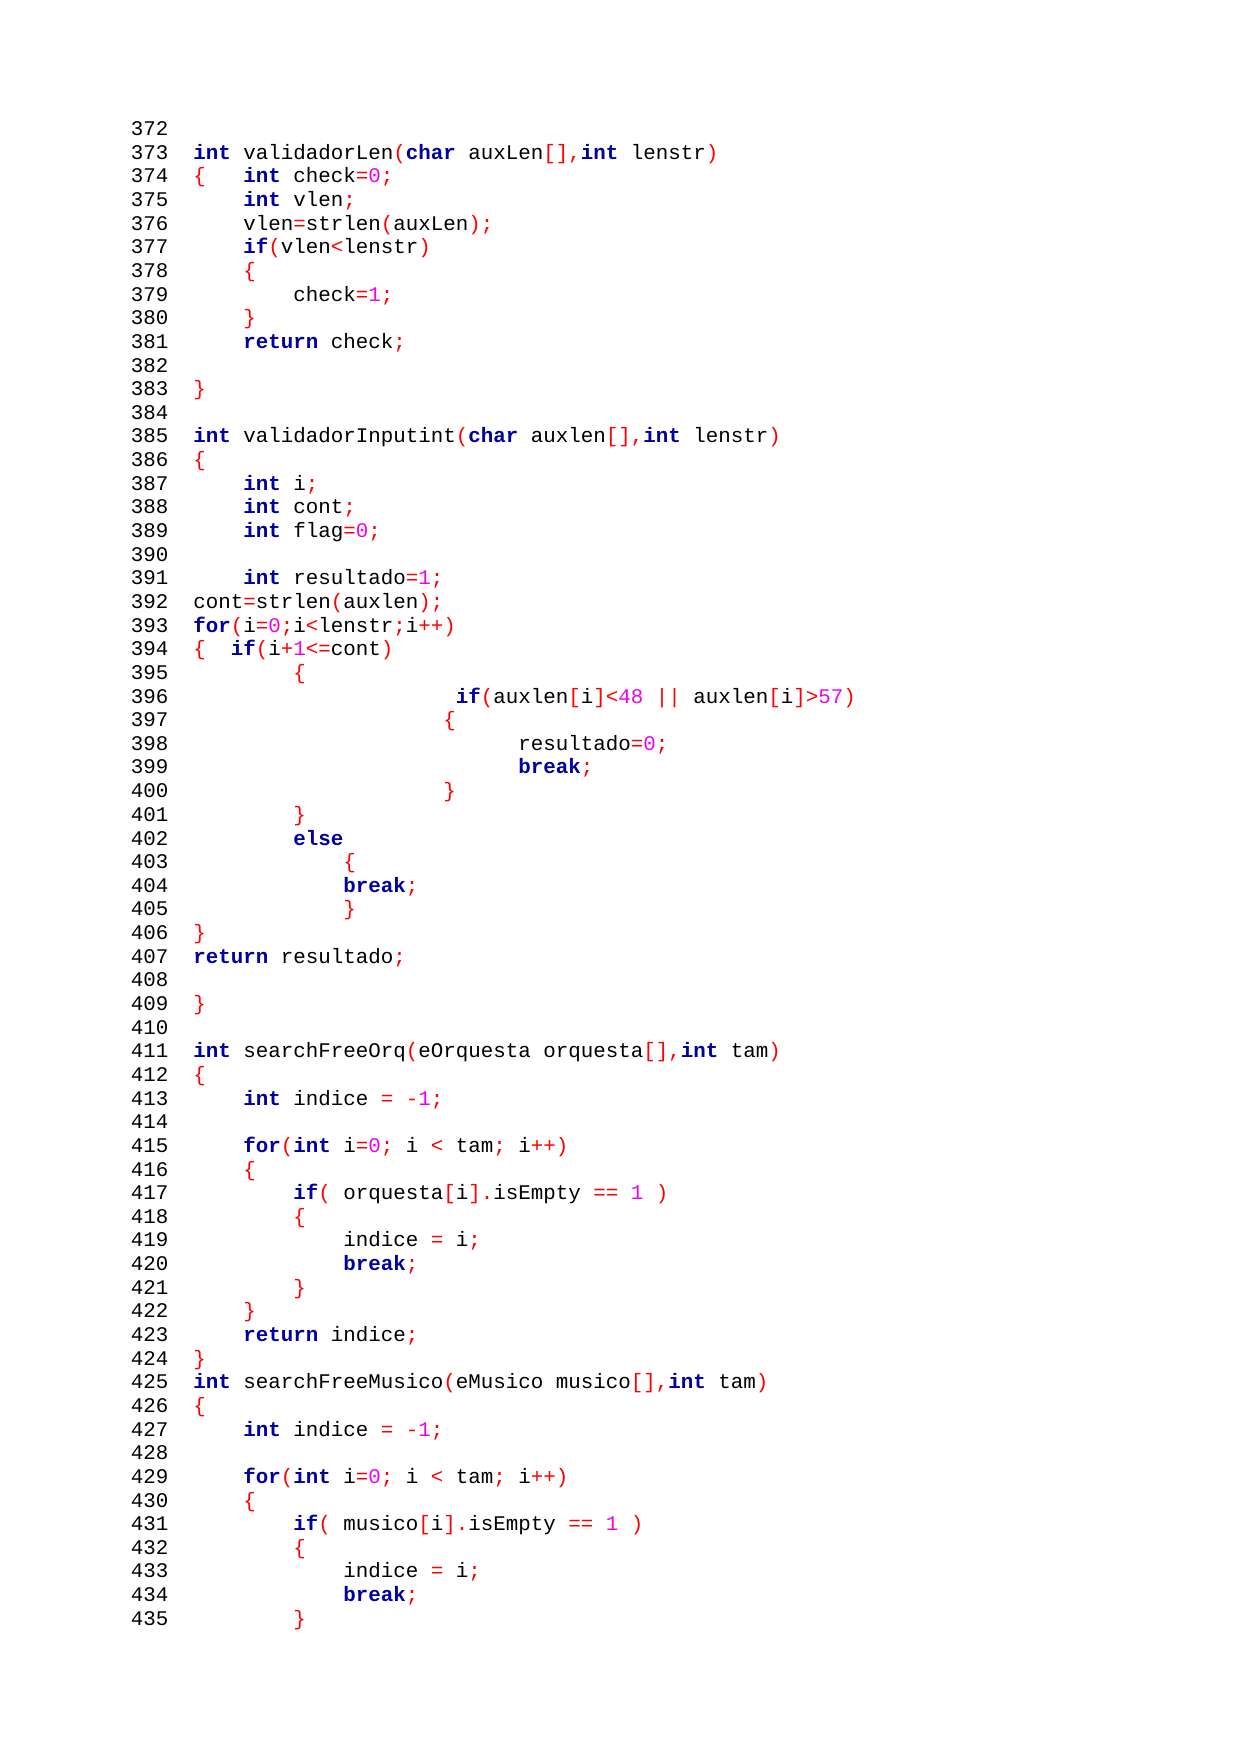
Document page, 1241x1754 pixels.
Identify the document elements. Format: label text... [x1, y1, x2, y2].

subtitle 402 else [118, 827, 1122, 851]
subtitle 389 int flag=0; [343, 520, 1122, 544]
subtitle 375 int vlen; [343, 189, 1122, 213]
subtitle 373 int validadorLen(char auxLen[],int lenstr) [543, 142, 631, 165]
subtitle 398 resultado=0; [631, 733, 1122, 757]
subtitle 385 int validadorInputint(char auxlen[],int lenstr) [456, 426, 531, 449]
subtitle 397 { [118, 709, 1122, 733]
subtitle 403 { [118, 851, 1122, 875]
subtitle 401 } [118, 804, 1122, 827]
subtitle 394 { if(i+1<=cont) [381, 638, 1122, 662]
subtitle 386 { [118, 449, 1122, 473]
subtitle 387 int i; [118, 473, 293, 496]
subtitle 380 } [118, 307, 1122, 331]
subtitle 427 int indice = -1; [118, 1419, 293, 1442]
subtitle 379 check=1; [356, 284, 1122, 307]
subtitle 413 int indice = -1; [118, 1088, 293, 1111]
subtitle 405 } [118, 898, 1122, 922]
subtitle 408 [118, 969, 1122, 993]
subtitle 415 for(int i=0; i < tam; i++) [118, 1135, 343, 1158]
subtitle 434 break; [118, 1584, 1122, 1608]
subtitle 406 } [118, 922, 1122, 946]
subtitle 374 { int check=0; [118, 165, 293, 189]
subtitle 395 { [118, 662, 1122, 686]
subtitle 389 int flag=0; [118, 520, 293, 544]
subtitle 390 [118, 544, 1122, 567]
subtitle 435 } [118, 1608, 1122, 1631]
subtitle 394 { if(i+1<=cont) [281, 638, 331, 662]
subtitle 432 { [118, 1537, 1122, 1561]
subtitle 381 return check; [118, 331, 331, 354]
subtitle 409 } [118, 993, 1122, 1017]
subtitle 433 indice = i; [431, 1561, 456, 1584]
subtitle 431 if( musico[i].isEmpty == 1 ) [568, 1513, 1122, 1537]
subtitle 429 for(int i=0; i < tam; i++) [531, 1466, 1122, 1489]
subtitle 377 if(vlen<lenstr) [418, 236, 1122, 260]
subtitle 378 { [118, 260, 1122, 284]
subtitle 425 int searchFreeMusico(eMusico musico[],int tam) [118, 1371, 243, 1395]
subtitle 391 int resultado=1; [118, 567, 1122, 591]
subtitle 427 int indice = -1; [381, 1419, 1122, 1442]
subtitle 375 int vlen; [118, 189, 293, 213]
subtitle 426 { [118, 1395, 1122, 1419]
subtitle 425 int searchFreeMusico(eMusico musico[],int tam) [631, 1371, 718, 1395]
subtitle 415 for(int i=0; i < tam; i++) [531, 1135, 1122, 1158]
subtitle 415 for(int i=0; i < tam; i++) [356, 1135, 406, 1158]
subtitle 416 { [118, 1158, 1122, 1182]
subtitle 414 [118, 1111, 1122, 1135]
subtitle 385 int validadorInputint(char auxlen[],int lenstr) [606, 426, 693, 449]
subtitle 417 if( orquesta[i].isEmpty == 1 ) [593, 1182, 1122, 1206]
subtitle 377 if(vlen<lenstr) [118, 236, 281, 260]
subtitle 393 for(i=0;i<lenstr;i++) [418, 615, 1122, 638]
subtitle 417 if( orquesta[i].isEmpty == 1 ) [118, 1182, 343, 1206]
subtitle 376 vlen=strlen(auxLen); [118, 213, 243, 236]
subtitle 433 indice = i; [468, 1561, 1122, 1584]
subtitle 404 break; [118, 875, 1122, 898]
subtitle 424 } [118, 1348, 1122, 1371]
subtitle 410 [118, 1017, 1122, 1040]
subtitle 420 break; [118, 1253, 1122, 1277]
subtitle 412 { [118, 1064, 1122, 1088]
subtitle 393 for(i=0;i<lenstr;i++) [256, 615, 293, 638]
subtitle 396 if(auxlen[i]<48 || auxlen[i]>57) [593, 686, 693, 709]
subtitle 376 vlen=strlen(auxLen); [468, 213, 1122, 236]
subtitle 388 int cont; [343, 496, 1122, 520]
subtitle 431 if( musico[i].isEmpty == 1 ) [118, 1513, 343, 1537]
subtitle 413 int indice = -1; [381, 1088, 1122, 1111]
subtitle 381 return check; [393, 331, 1122, 354]
subtitle 407 return resultado; [118, 946, 281, 969]
subtitle 430 { [118, 1489, 1122, 1513]
subtitle 411 int searchFreeOrq(eOrquesta orquesta[],int tam) [768, 1040, 1122, 1064]
subtitle 373 int validadorLen(char auxLen[],int lenstr) [706, 142, 1122, 165]
subtitle 433 indice = i; [118, 1561, 343, 1584]
subtitle 418 { [118, 1206, 1122, 1229]
subtitle 385 int validadorInputint(char auxlen[],int lenstr) [768, 426, 1122, 449]
subtitle 383 } [118, 378, 1122, 402]
subtitle 385 int validadorInputint(char auxlen[],int lenstr) [118, 426, 243, 449]
subtitle 428 [118, 1442, 1122, 1466]
subtitle 425 int searchFreeMusico(eMusico musico[],int tam) [756, 1371, 1122, 1395]
subtitle 373 int validadorLen(char auxLen[],int lenstr) [393, 142, 468, 165]
subtitle 400 } [118, 780, 1122, 804]
subtitle 388 int cont; [118, 496, 293, 520]
subtitle 379 check=1; [118, 284, 293, 307]
subtitle 387 int i; [306, 473, 1122, 496]
subtitle 411 int searchFreeOrq(eOrquesta orquesta[],int tam) [643, 1040, 731, 1064]
subtitle 423 return indice; [118, 1324, 331, 1348]
subtitle 394 { if(i+1<=cont) [118, 638, 268, 662]
subtitle 393 for(i=0;i<lenstr;i++) [118, 615, 243, 638]
subtitle 374 { int check=0; [356, 165, 1122, 189]
subtitle 392 cont=strlen(auxlen); [418, 591, 1122, 615]
subtitle 373 int validadorLen(char auxLen[],int lenstr) [118, 142, 243, 165]
subtitle 392 cont=strlen(auxlen); [118, 591, 193, 615]
subtitle 398 resultado=0; [118, 733, 518, 757]
subtitle 419 indice = i; [118, 1229, 1122, 1253]
subtitle 421 } [118, 1277, 1122, 1300]
subtitle 423 return indice; [406, 1324, 1122, 1348]
subtitle 399 break; [118, 757, 1122, 780]
subtitle 407 return resultado; [393, 946, 1122, 969]
subtitle 396 if(auxlen[i]<48 || auxlen[i]>57) [793, 686, 1122, 709]
subtitle 429 for(int i=0; i < tam; i++) [356, 1466, 406, 1489]
subtitle 384 [118, 402, 1122, 426]
subtitle 396 if(auxlen[i]<48 || auxlen[i]>57) [118, 686, 493, 709]
subtitle 382 [118, 354, 1122, 378]
subtitle 372 [118, 118, 1122, 142]
subtitle 422 } [118, 1300, 1122, 1324]
subtitle 429 for(int i=0; i < tam; i++) [118, 1466, 343, 1489]
subtitle 411 int searchFreeOrq(eOrquesta orquesta[],int tam) [118, 1040, 243, 1064]
